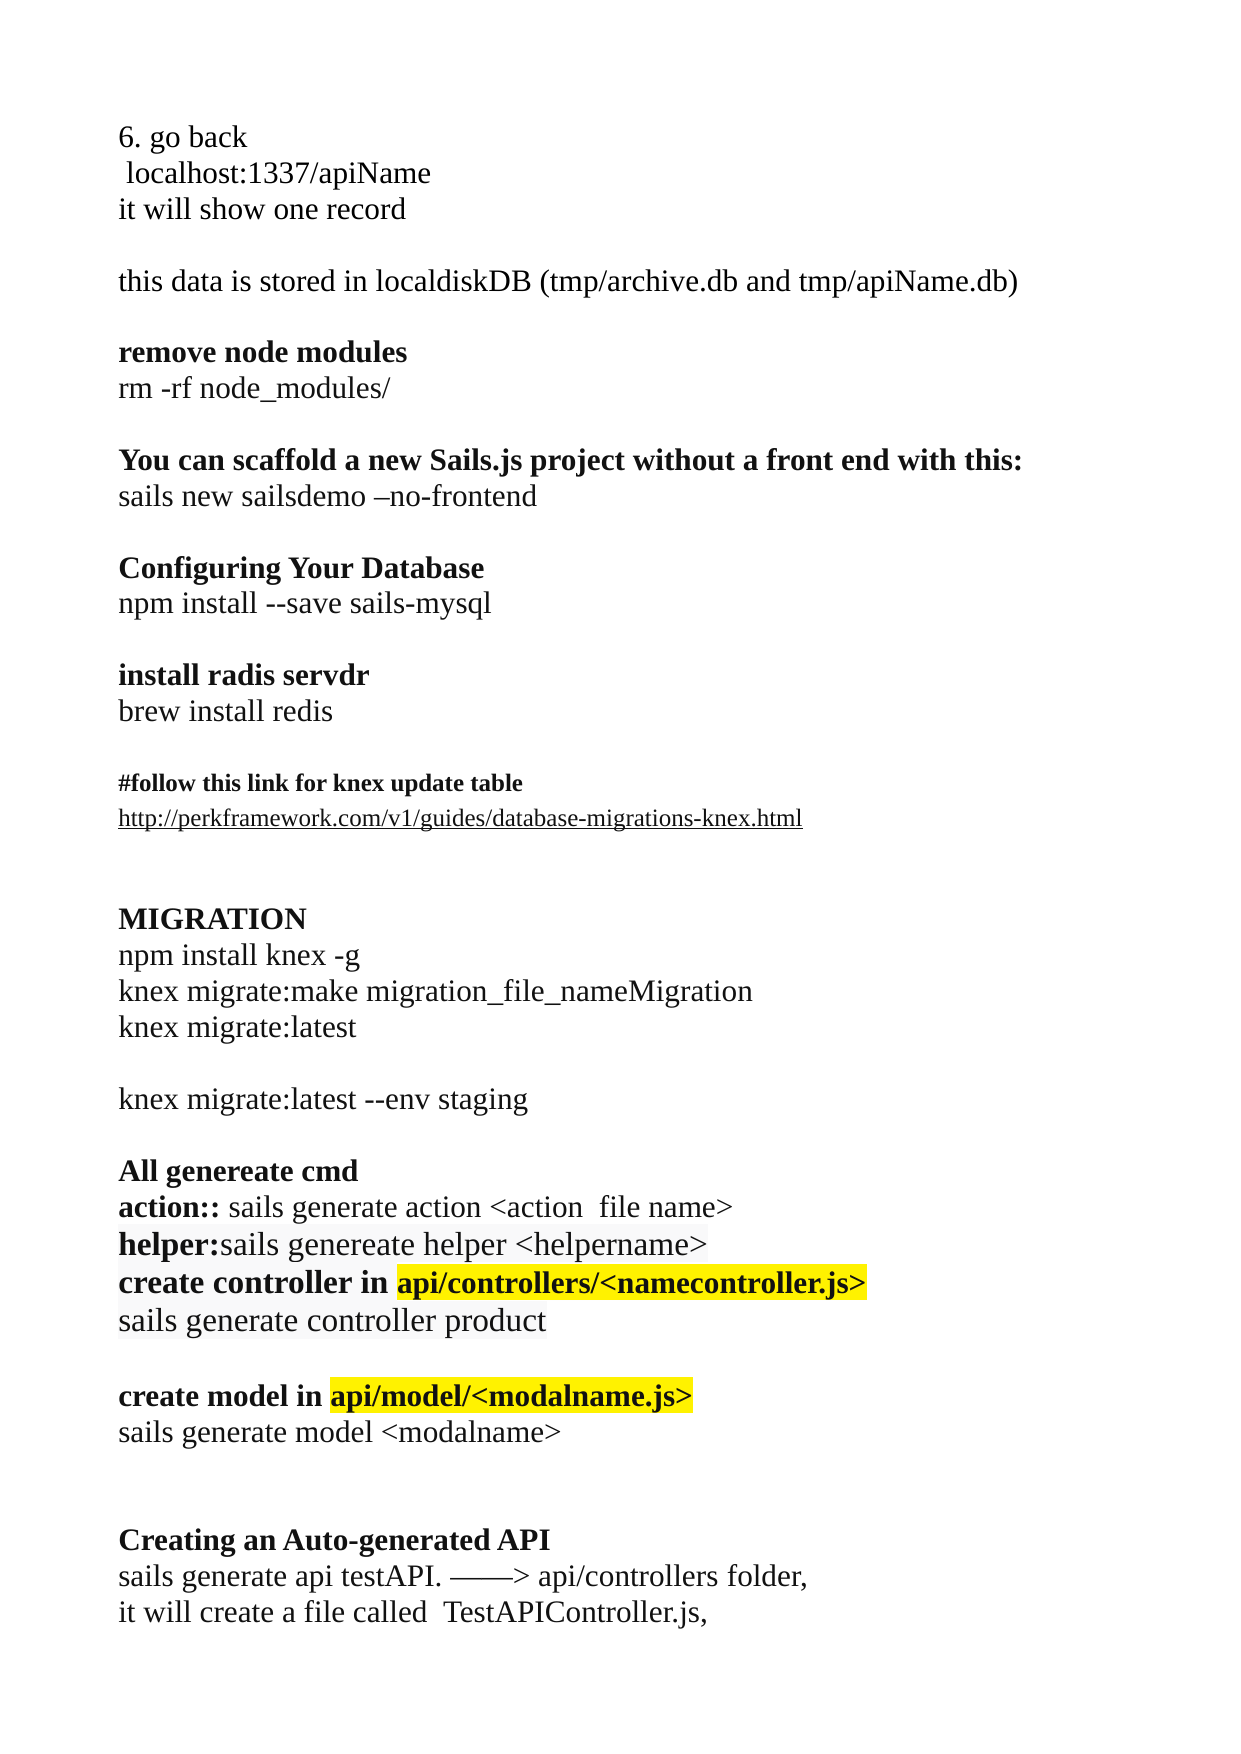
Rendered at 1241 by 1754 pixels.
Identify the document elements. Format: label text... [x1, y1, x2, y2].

text #follow this link for knex update table [118, 763, 1122, 797]
text http://perkframework.com/v1/guides/database-migrations-knex.html [118, 797, 1122, 832]
text it will show one record [118, 190, 1122, 226]
text create controller in api/controllers/<namecontroller.js> [118, 1262, 1122, 1301]
text npm install knex -g [118, 936, 1122, 972]
text knex migrate:latest [118, 1008, 1122, 1044]
text brew install redis [118, 693, 1122, 728]
text remove node modules [118, 334, 1122, 370]
text You can scaffold a new Sails.js project without a front end with this: [118, 442, 1122, 477]
text sails generate model <modalname> [118, 1413, 1122, 1449]
text sails generate controller product [118, 1301, 1122, 1339]
text 6. go back localhost:1337/apiName [118, 118, 1122, 190]
text install radis servdr [118, 657, 1122, 693]
text this data is stored in localdiskDB (tmp/archive.db and tmp/apiName.db) [118, 262, 1122, 298]
text All genereate cmd [118, 1152, 1122, 1188]
text Configuring Your Database [118, 549, 1122, 585]
text sails new sailsdemo –no-frontend [118, 477, 1122, 513]
text sails generate api testAPI. ——> api/controllers folder, [118, 1557, 1122, 1593]
text helper:sails genereate helper <helpername> [118, 1224, 1122, 1262]
text knex migrate:latest --env staging [118, 1080, 1122, 1116]
text npm install --save sails-mysql [118, 585, 1122, 621]
text create model in api/model/<modalname.js> [118, 1377, 1122, 1413]
text rm -rf node_modules/ [118, 370, 1122, 442]
text MIGRATION [118, 900, 1122, 936]
text it will create a file called TestAPIController.js, [118, 1593, 1122, 1629]
text action:: sails generate action <action file name> [118, 1188, 1122, 1224]
text Creating an Auto-generated API [118, 1521, 1122, 1557]
text knex migrate:make migration_file_nameMigration [118, 972, 1122, 1008]
